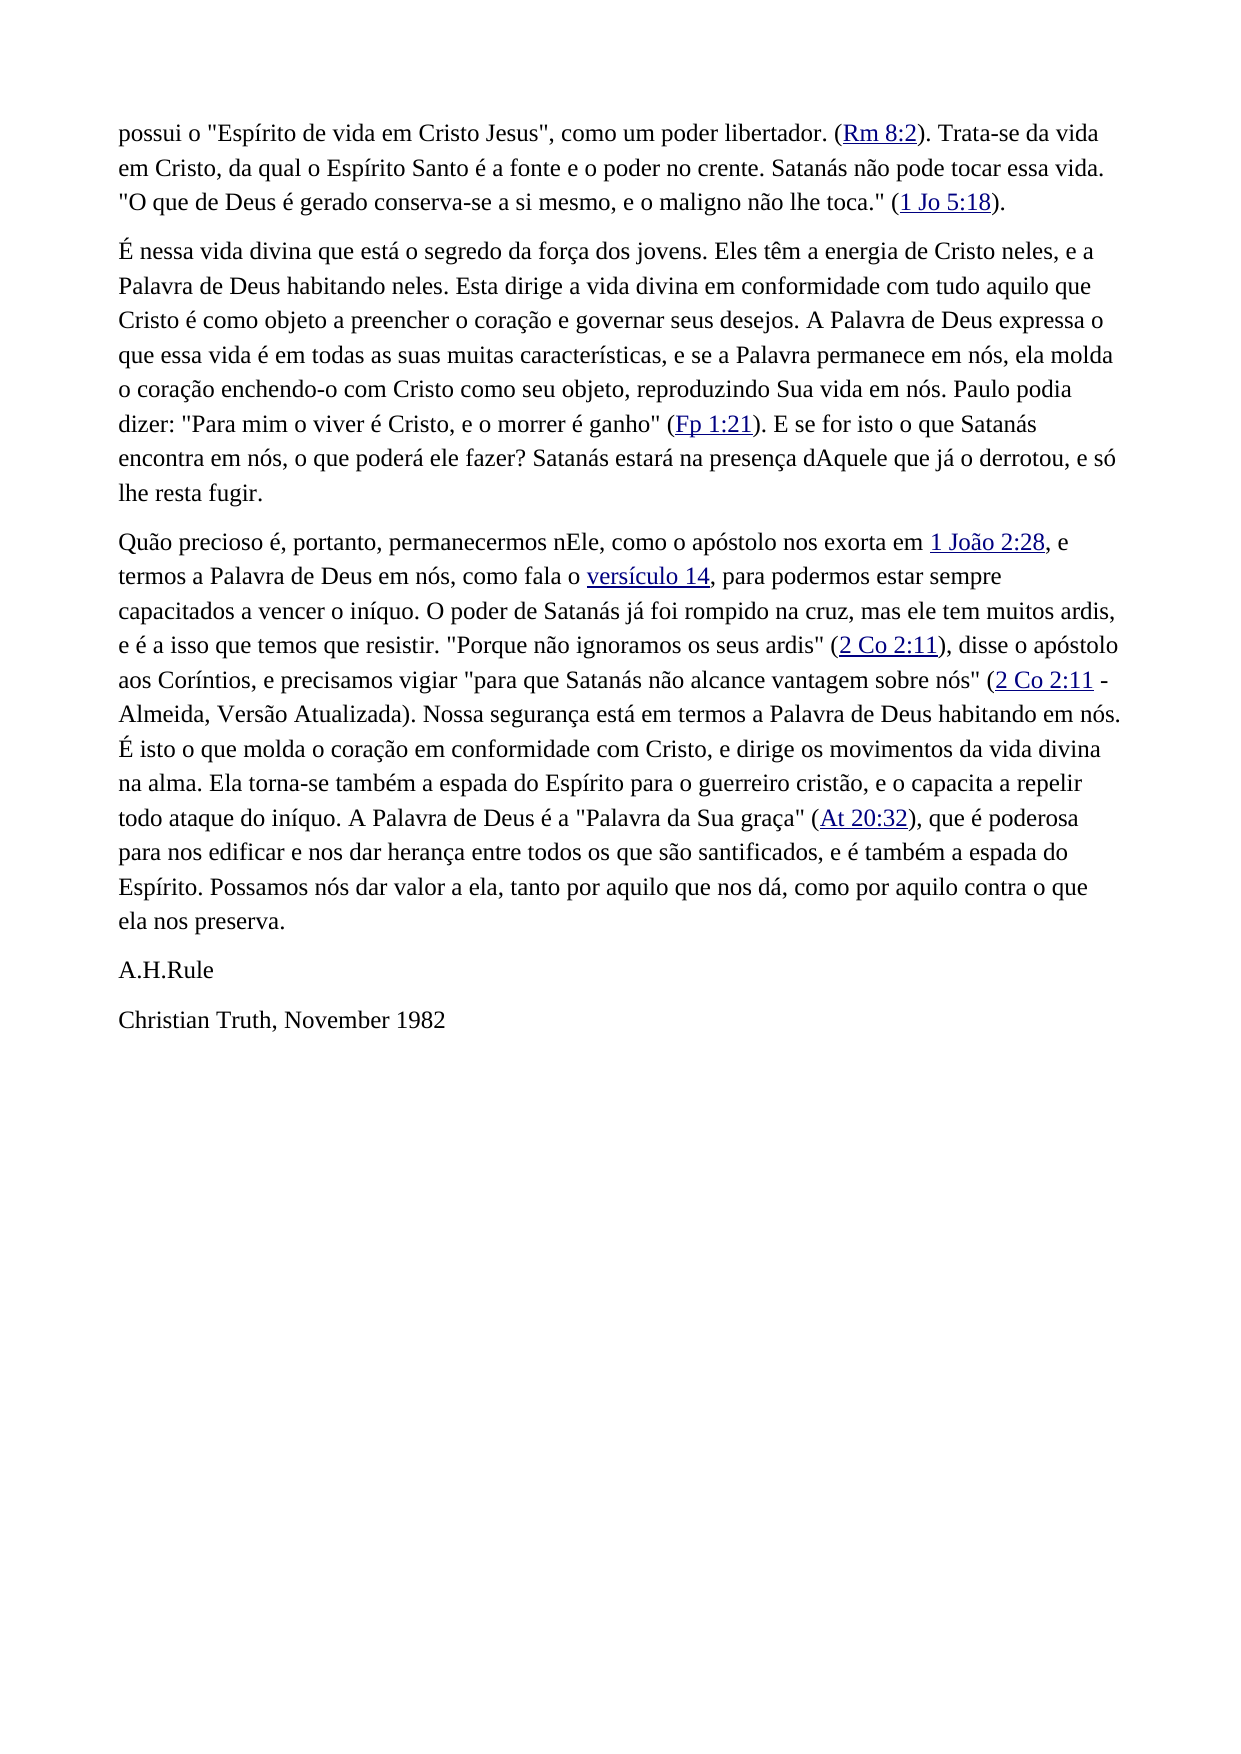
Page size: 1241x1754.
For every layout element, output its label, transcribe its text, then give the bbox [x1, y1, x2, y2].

text Quão precioso é, portanto, permanecermos nEle, como o apóstolo nos exorta em 1 João 2:28, e termos a Palavra de Deus em nós, como fala o versículo 14, para podermos estar sempre capacitados a vencer o iníquo. O poder de Satanás já foi rompido na cruz, mas ele tem muitos ardis, e é a isso que temos que resistir. "Porque não ignoramos os seus ardis" (2 Co 2:11), disse o apóstolo aos Coríntios, e precisamos vigiar "para que Satanás não alcance vantagem sobre nós" (2 Co 2:11 - Almeida, Versão Atualizada). Nossa segurança está em termos a Palavra de Deus habitando em nós. É isto o que molda o coração em conformidade com Cristo, e dirige os movimentos da vida divina na alma. Ela torna-se também a espada do Espírito para o guerreiro cristão, e o capacita a repelir todo ataque do iníquo. A Palavra de Deus é a "Palavra da Sua graça" (At 20:32), que é poderosa para nos edificar e nos dar herança entre todos os que são santificados, e é também a espada do Espírito. Possamos nós dar valor a ela, tanto por aquilo que nos dá, como por aquilo contra o que ela nos preserva. [118, 527, 1122, 935]
text É nessa vida divina que está o segredo da força dos jovens. Eles têm a energia de Cristo neles, e a Palavra de Deus habitando neles. Esta dirige a vida divina em conformidade com tudo aquilo que Cristo é como objeto a preencher o coração e governar seus desejos. A Palavra de Deus expressa o que essa vida é em todas as suas muitas características, e se a Palavra permanece em nós, ela molda o coração enchendo-o com Cristo como seu objeto, reproduzindo Sua vida em nós. Paulo podia dizer: "Para mim o viver é Cristo, e o morrer é ganho" (Fp 1:21). E se for isto o que Satanás encontra em nós, o que poderá ele fazer? Satanás estará na presença dAquele que já o derrotou, e só lhe resta fugir. [118, 236, 1122, 506]
text A.H.Rule [118, 956, 1122, 984]
text Christian Truth, November 1982 [118, 1005, 1122, 1033]
text possui o "Espírito de vida em Cristo Jesus", como um poder libertador. (Rm 8:2). Trata-se da vida em Cristo, da qual o Espírito Santo é a fonte e o poder no crente. Satanás não pode tocar essa vida. "O que de Deus é gerado conserva-se a si mesmo, e o maligno não lhe toca." (1 Jo 5:18). [118, 118, 1122, 216]
